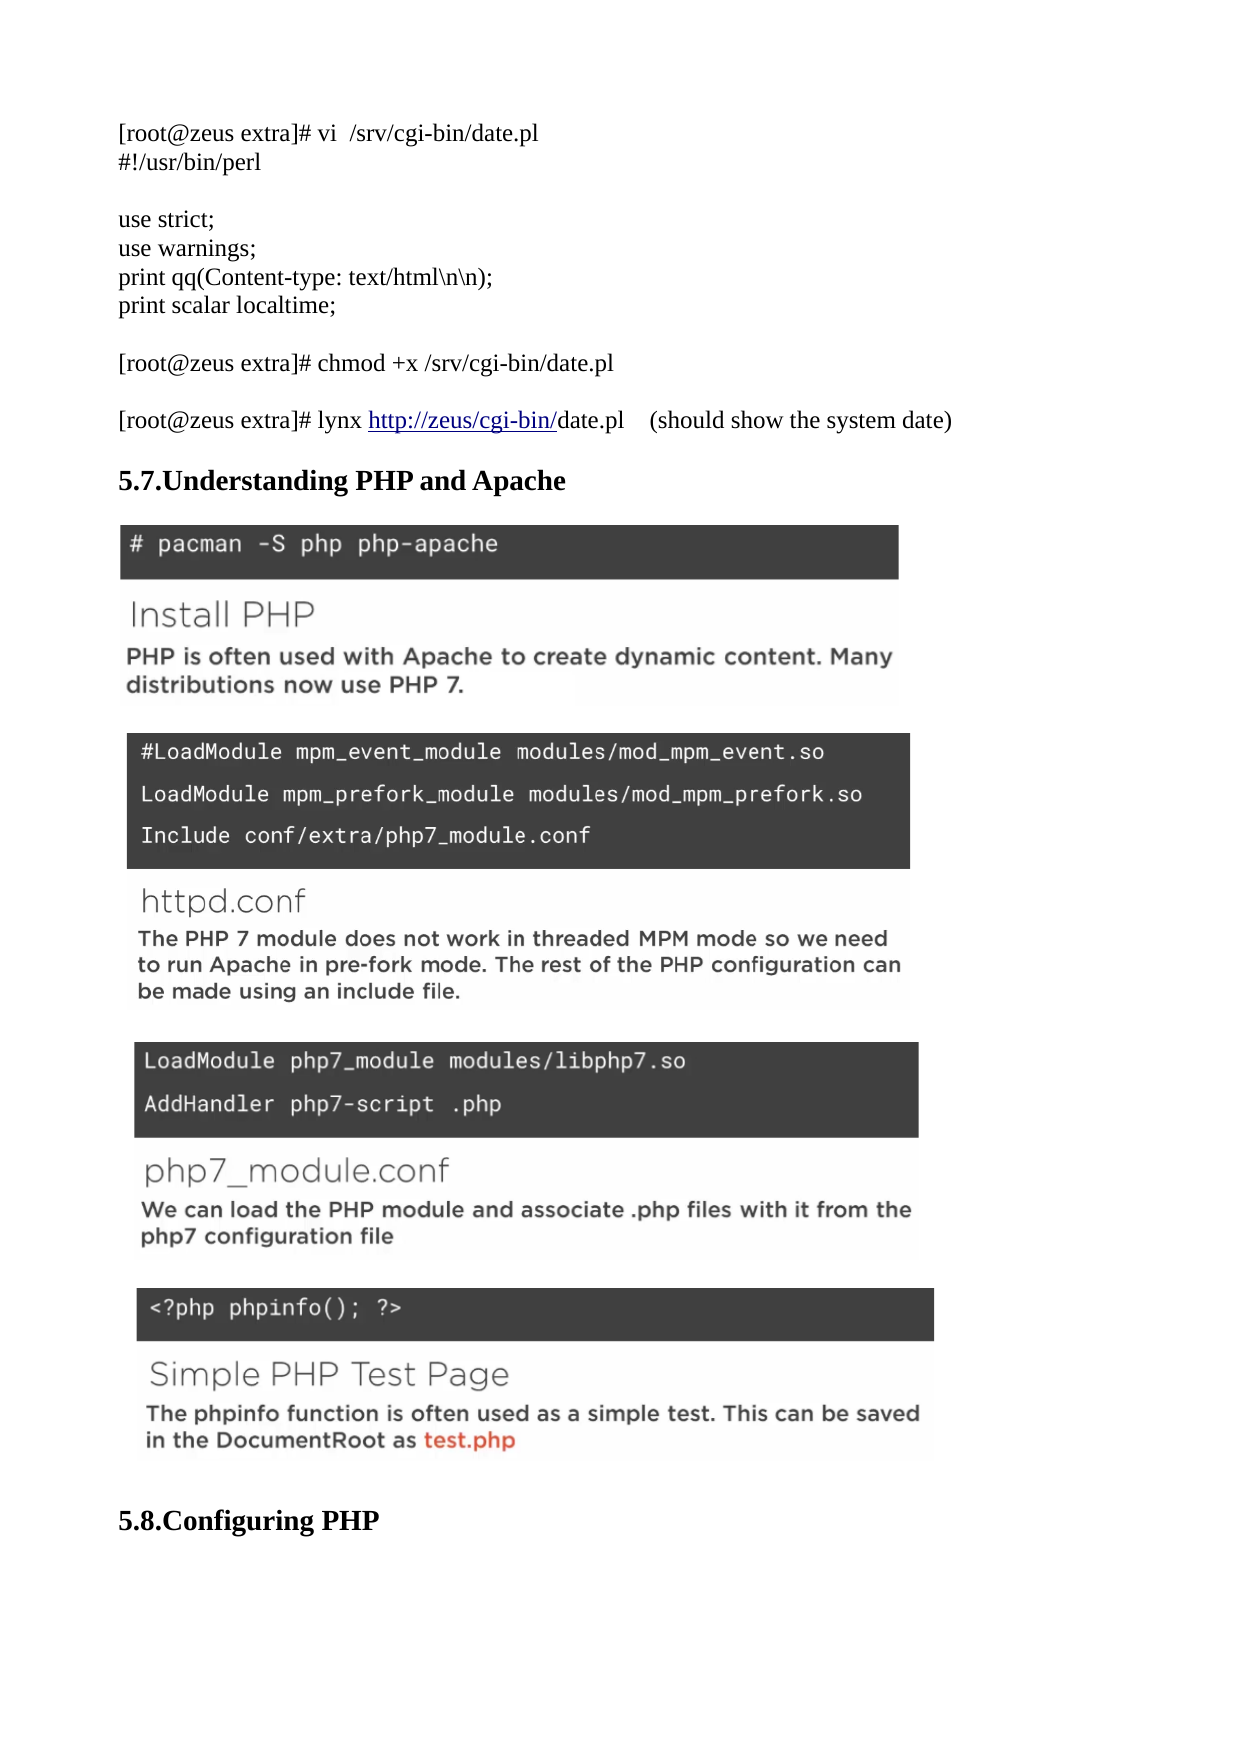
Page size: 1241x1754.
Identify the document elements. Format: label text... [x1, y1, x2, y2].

text [root@zeus extra]# lynx http://zeus/cgi-bin/date.pl (should show the system date) [118, 406, 1122, 434]
text print qq(Content-type: text/html\n\n); [118, 262, 1122, 291]
text #!/usr/bin/perl [118, 147, 1122, 176]
picture [126, 733, 911, 1010]
text [root@zeus extra]# chmod +x /srv/cgi-bin/date.pl [118, 348, 1122, 377]
text 5.8.Configuring PHP [118, 1503, 1122, 1536]
text print scalar localtime; [118, 291, 1122, 319]
text use warnings; [118, 233, 1122, 262]
text 5.7.Understanding PHP and Apache [118, 463, 1122, 497]
text use strict; [118, 204, 1122, 233]
picture [120, 525, 899, 706]
text [root@zeus extra]# vi /srv/cgi-bin/date.pl [118, 118, 1122, 147]
picture [136, 1288, 935, 1461]
picture [134, 1042, 919, 1260]
